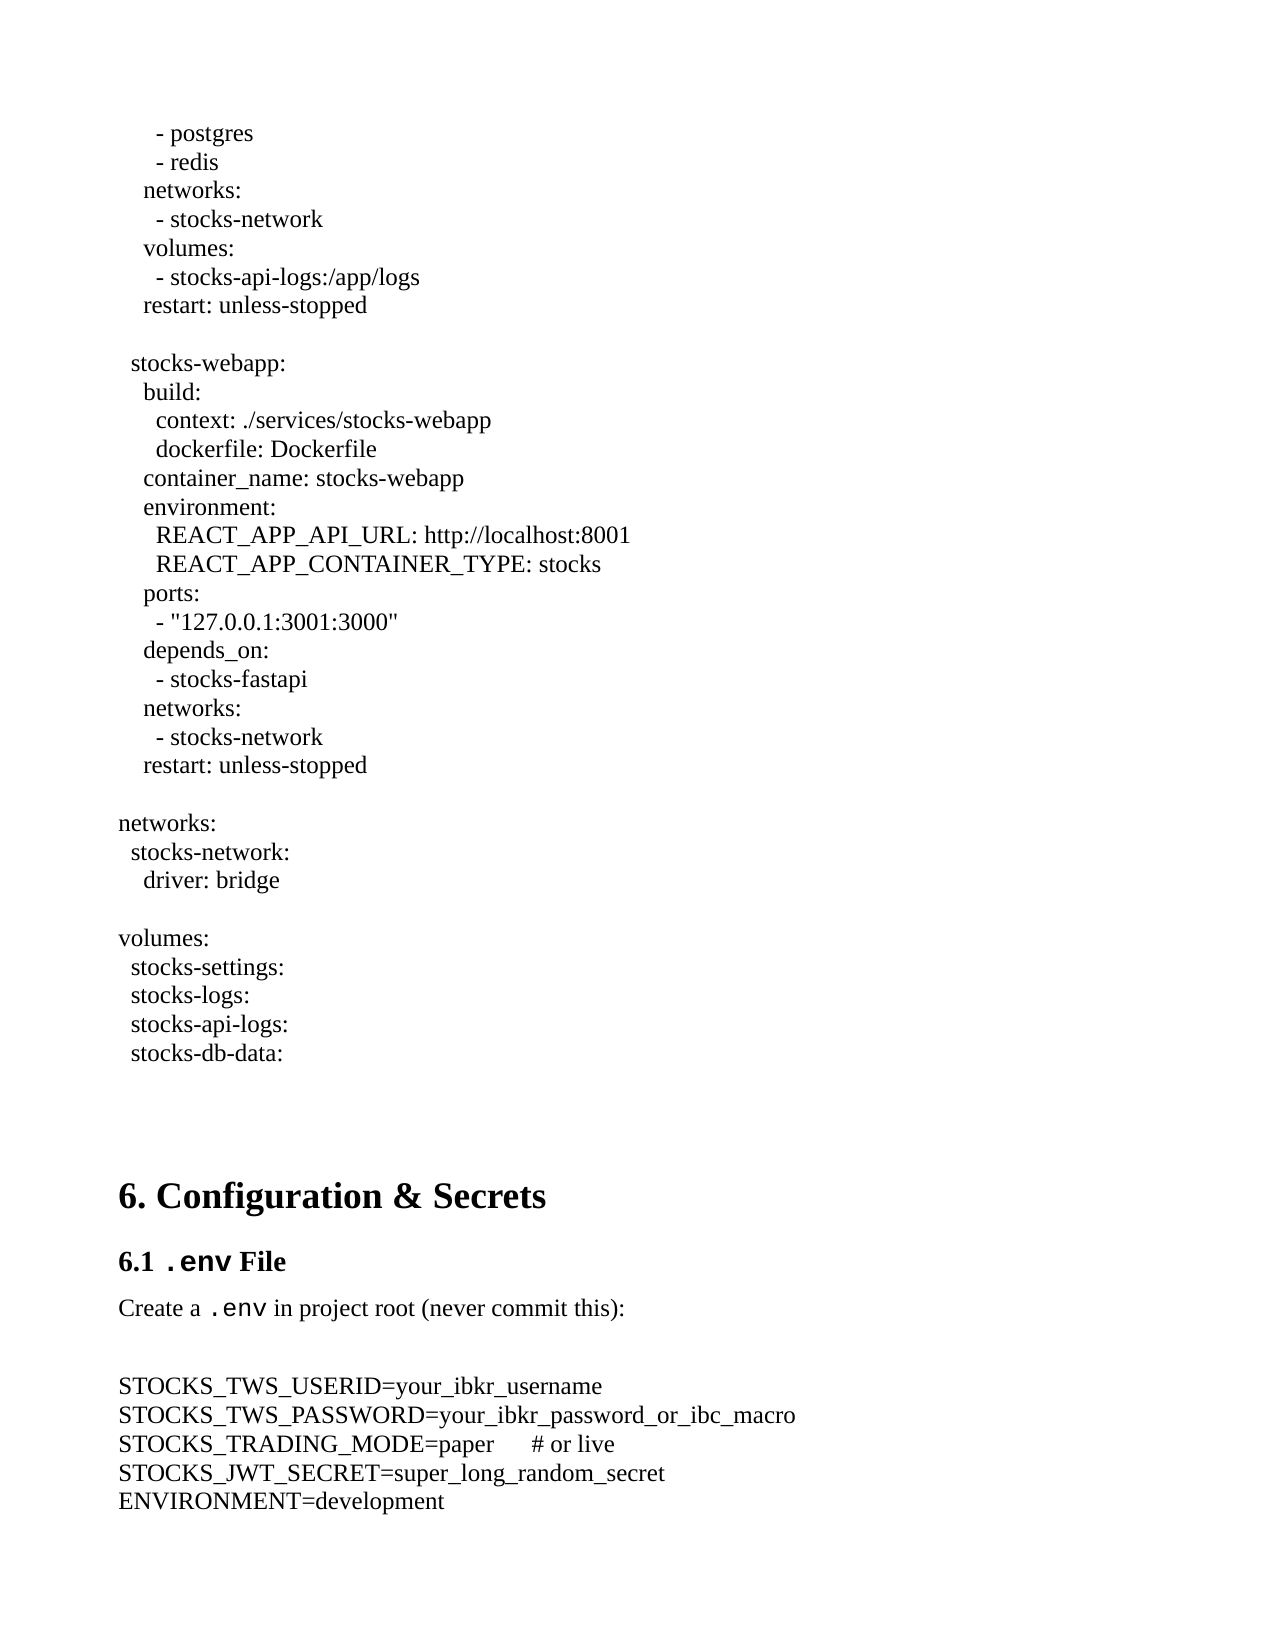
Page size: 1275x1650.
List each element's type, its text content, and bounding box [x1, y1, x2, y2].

text build: [118, 377, 1157, 406]
text stocks-db-data: [118, 1038, 1157, 1067]
text - stocks-network [118, 204, 1157, 233]
text - "127.0.0.1:3001:3000" [118, 607, 1157, 636]
text networks: [118, 808, 1157, 837]
text stocks-settings: [118, 952, 1157, 981]
text STOCKS_TWS_USERID=your_ibkr_username [118, 1371, 1157, 1400]
text stocks-webapp: [118, 348, 1157, 377]
text restart: unless-stopped [118, 751, 1157, 779]
text REACT_APP_CONTAINER_TYPE: stocks [118, 549, 1157, 578]
text networks: [118, 176, 1157, 204]
subtitle 6. Configuration & Secrets [118, 1174, 1157, 1217]
text - stocks-fastapi [118, 664, 1157, 693]
text stocks-logs: [118, 981, 1157, 1009]
text environment: [118, 492, 1157, 521]
text stocks-network: [118, 837, 1157, 866]
text context: ./services/stocks-webapp [118, 406, 1157, 434]
text - redis [118, 147, 1157, 176]
text ENVIRONMENT=development [118, 1486, 1157, 1515]
text networks: [118, 693, 1157, 722]
text depends_on: [118, 636, 1157, 664]
text ports: [118, 578, 1157, 607]
text dockerfile: Dockerfile [118, 434, 1157, 463]
text - stocks-api-logs:/app/logs [118, 262, 1157, 291]
text restart: unless-stopped [118, 291, 1157, 319]
text STOCKS_TWS_PASSWORD=your_ibkr_password_or_ibc_macro [118, 1400, 1157, 1429]
text REACT_APP_API_URL: http://localhost:8001 [118, 521, 1157, 549]
text - stocks-network [118, 722, 1157, 751]
text Create a .env in project root (never commit this): [118, 1293, 1157, 1323]
text stocks-api-logs: [118, 1009, 1157, 1038]
text STOCKS_JWT_SECRET=super_long_random_secret [118, 1458, 1157, 1486]
text STOCKS_TRADING_MODE=paper # or live [118, 1429, 1157, 1458]
text volumes: [118, 923, 1157, 952]
text - postgres [118, 118, 1157, 147]
text driver: bridge [118, 866, 1157, 894]
text container_name: stocks-webapp [118, 463, 1157, 492]
subtitle 6.1 .env File [118, 1244, 1157, 1280]
text volumes: [118, 233, 1157, 262]
